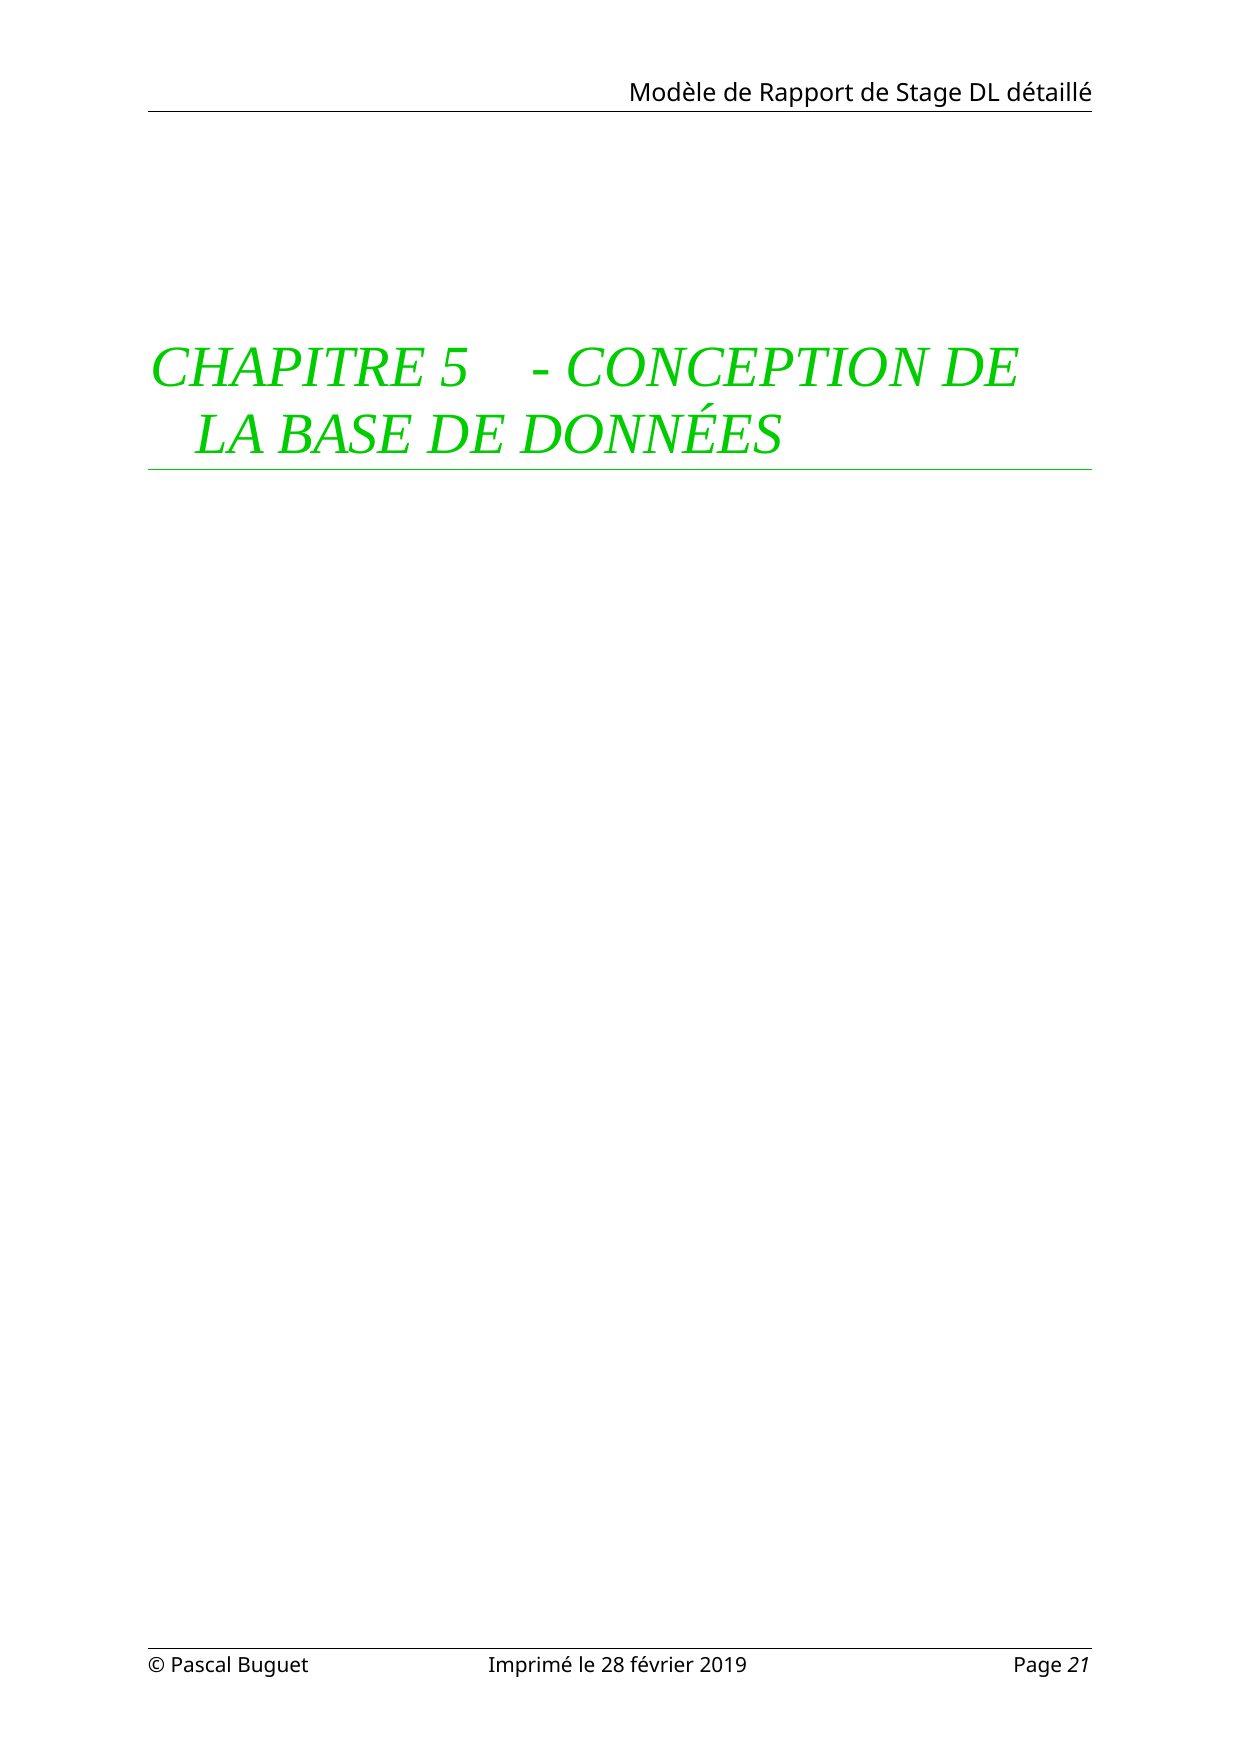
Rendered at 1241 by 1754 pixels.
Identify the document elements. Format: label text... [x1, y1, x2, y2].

subtitle - Conception de la Base de Données [148, 329, 1092, 469]
